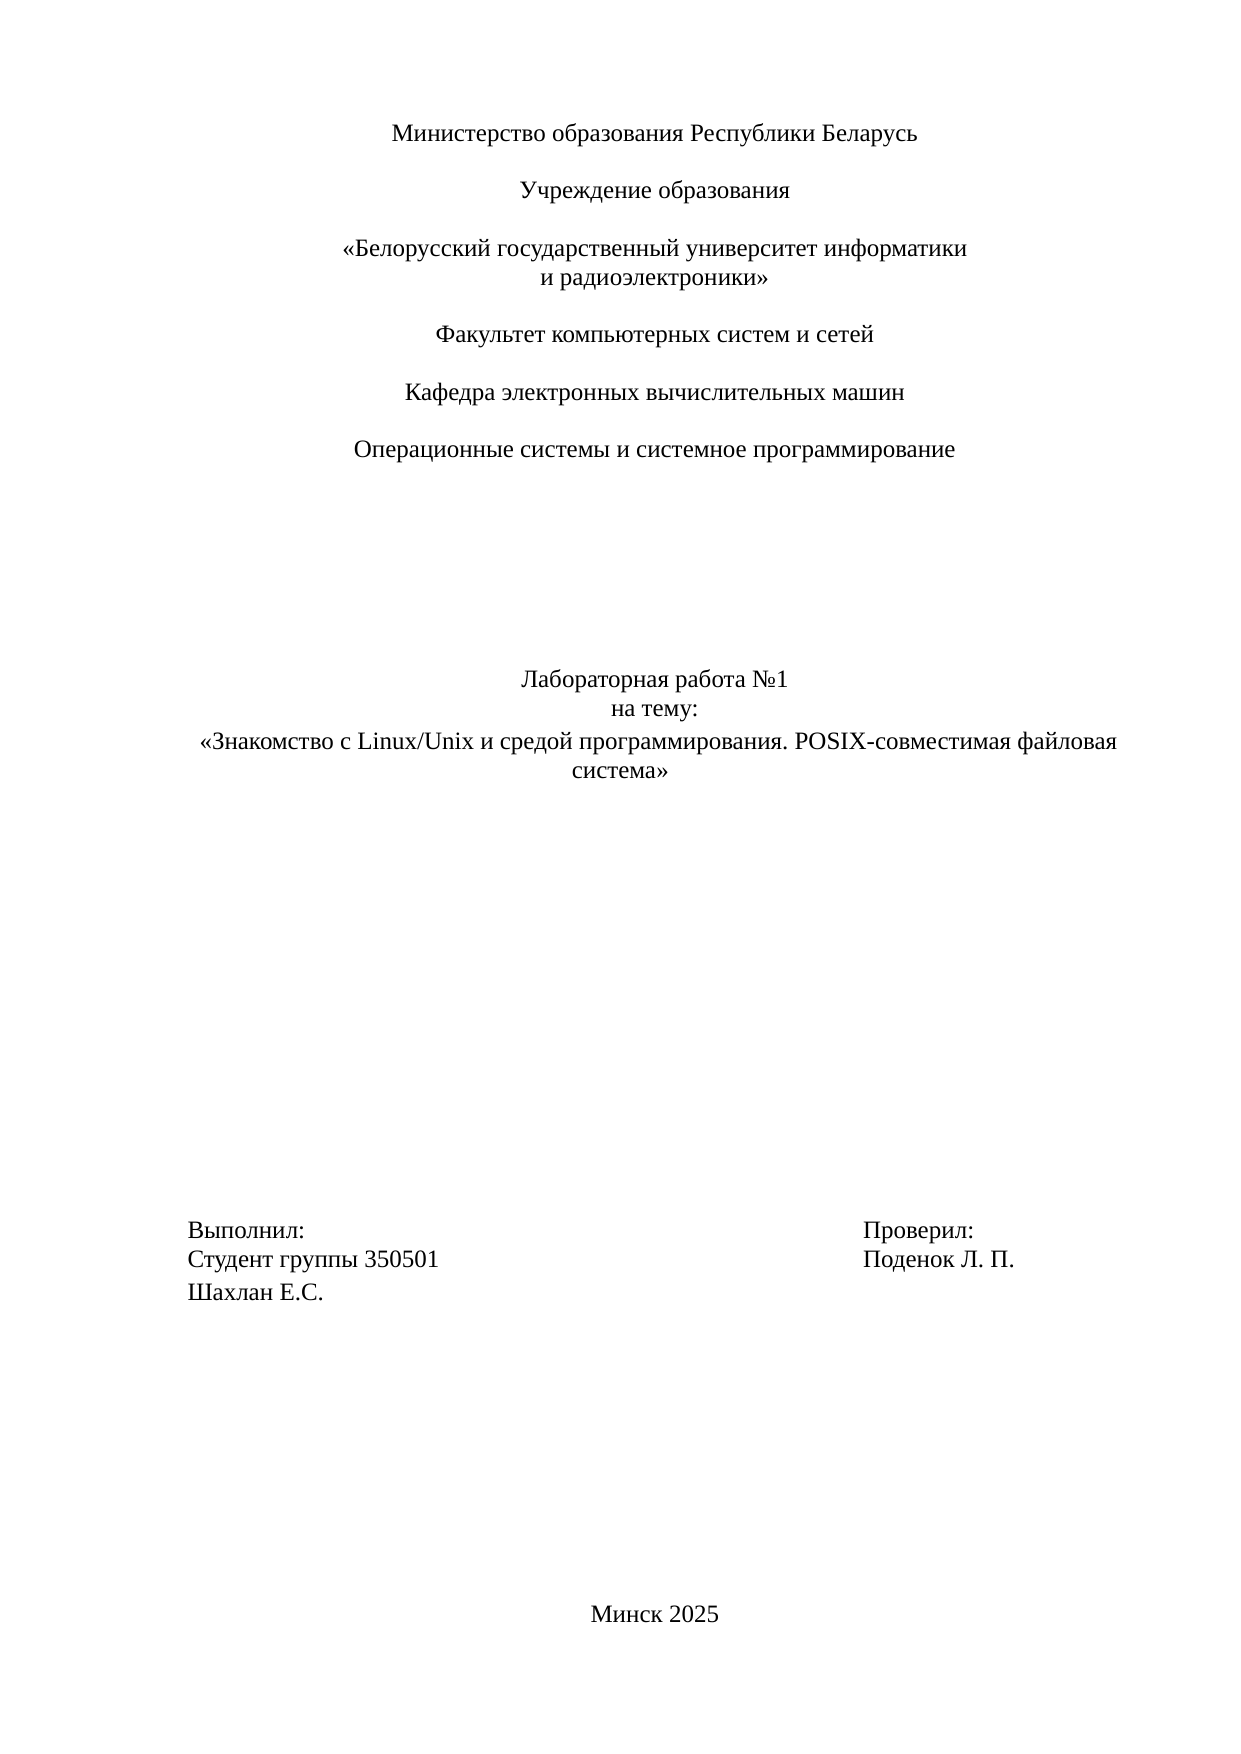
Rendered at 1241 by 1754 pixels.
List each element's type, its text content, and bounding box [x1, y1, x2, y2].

text Министерство образования Республики Беларусь [118, 118, 1122, 147]
text Выполнил: Проверил: [118, 1215, 1122, 1244]
text Минск 2025 [118, 1599, 1122, 1627]
text Кафедра электронных вычислительных машин [118, 377, 1122, 406]
text Студент группы 350501 Поденок Л. П. [118, 1244, 1122, 1273]
text Учреждение образования [118, 176, 1122, 204]
text и радиоэлектроники» [118, 262, 1122, 291]
text «Знакомство с Linux/Unix и средой программирования. POSIX-совместимая файловая система» [118, 722, 1122, 784]
text Лабораторная работа №1 [118, 664, 1122, 693]
text Факультет компьютерных систем и сетей [118, 319, 1122, 348]
text Операционные системы и системное программирование [118, 434, 1122, 463]
text на тему: [118, 693, 1122, 722]
text «Белорусский государственный университет информатики [118, 233, 1122, 262]
text Шахлан Е.С. [118, 1273, 1122, 1340]
